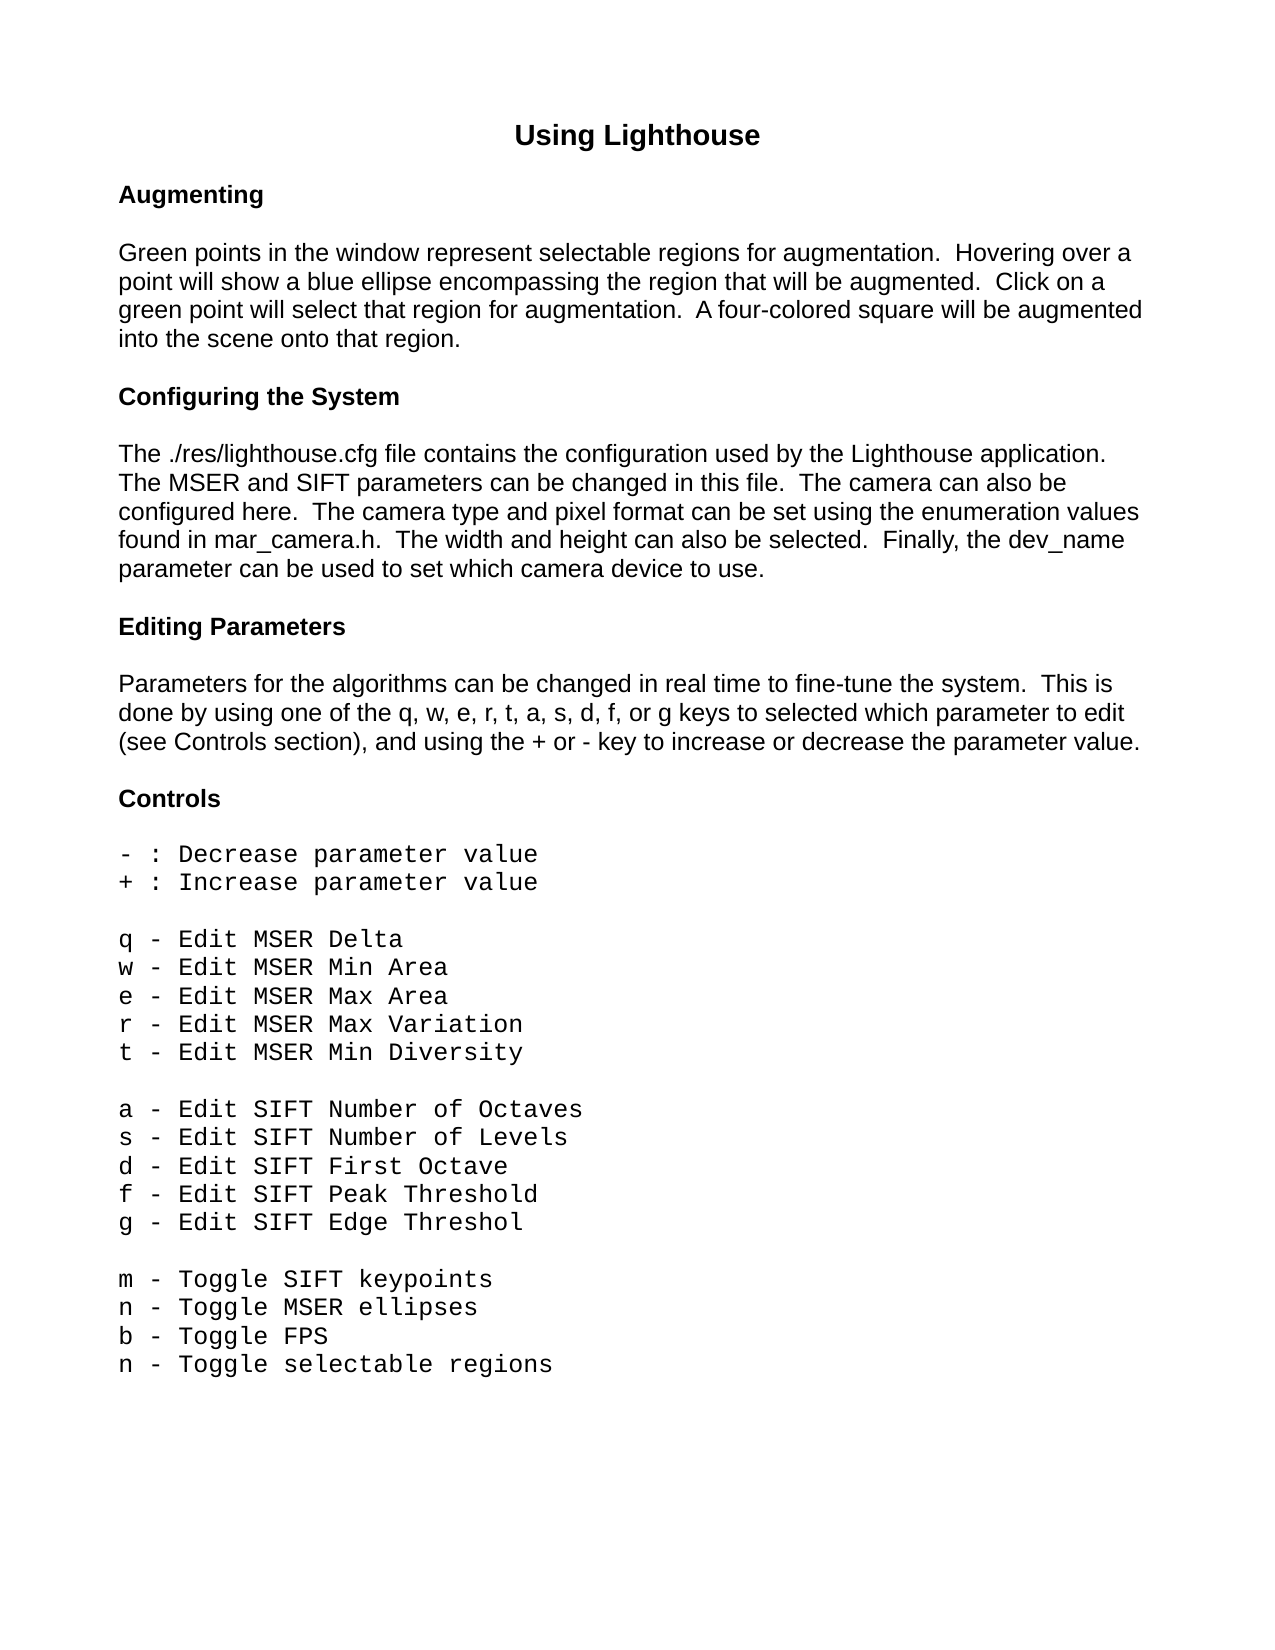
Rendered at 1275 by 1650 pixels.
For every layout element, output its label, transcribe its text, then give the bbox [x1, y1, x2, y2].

text Green points in the window represent selectable regions for augmentation. Hovering over a point will show a blue ellipse encompassing the region that will be augmented. Click on a green point will select that region for augmentation. A four-colored square will be augmented into the scene onto that region. [118, 238, 1157, 353]
text n - Toggle MSER ellipses [118, 1295, 1157, 1323]
text Controls [118, 784, 1157, 813]
text s - Edit SIFT Number of Levels [118, 1125, 1157, 1153]
text Editing Parameters [118, 612, 1157, 640]
text t - Edit MSER Min Diversity [118, 1040, 1157, 1068]
text - : Decrease parameter value [118, 842, 1157, 870]
text a - Edit SIFT Number of Octaves [118, 1097, 1157, 1125]
text Configuring the System [118, 382, 1157, 410]
text Using Lighthouse [118, 118, 1157, 152]
text Augmenting [118, 180, 1157, 209]
text The ./res/lighthouse.cfg file contains the configuration used by the Lighthouse application. The MSER and SIFT parameters can be changed in this file. The camera can also be configured here. The camera type and pixel format can be set using the enumeration values found in mar_camera.h. The width and height can also be selected. Finally, the dev_name parameter can be used to set which camera device to use. [118, 439, 1157, 583]
text m - Toggle SIFT keypoints [118, 1267, 1157, 1295]
text d - Edit SIFT First Octave [118, 1153, 1157, 1182]
text f - Edit SIFT Peak Threshold [118, 1182, 1157, 1210]
text g - Edit SIFT Edge Threshol [118, 1210, 1157, 1238]
text Parameters for the algorithms can be changed in real time to fine-tune the system. This is done by using one of the q, w, e, r, t, a, s, d, f, or g keys to selected which parameter to edit (see Controls section), and using the + or - key to increase or decrease the parameter value. [118, 669, 1157, 755]
text r - Edit MSER Max Variation [118, 1012, 1157, 1040]
text e - Edit MSER Max Area [118, 983, 1157, 1012]
text w - Edit MSER Min Area [118, 955, 1157, 983]
text + : Increase parameter value [118, 870, 1157, 898]
text q - Edit MSER Delta [118, 927, 1157, 955]
text b - Toggle FPS [118, 1323, 1157, 1352]
text n - Toggle selectable regions [118, 1352, 1157, 1380]
